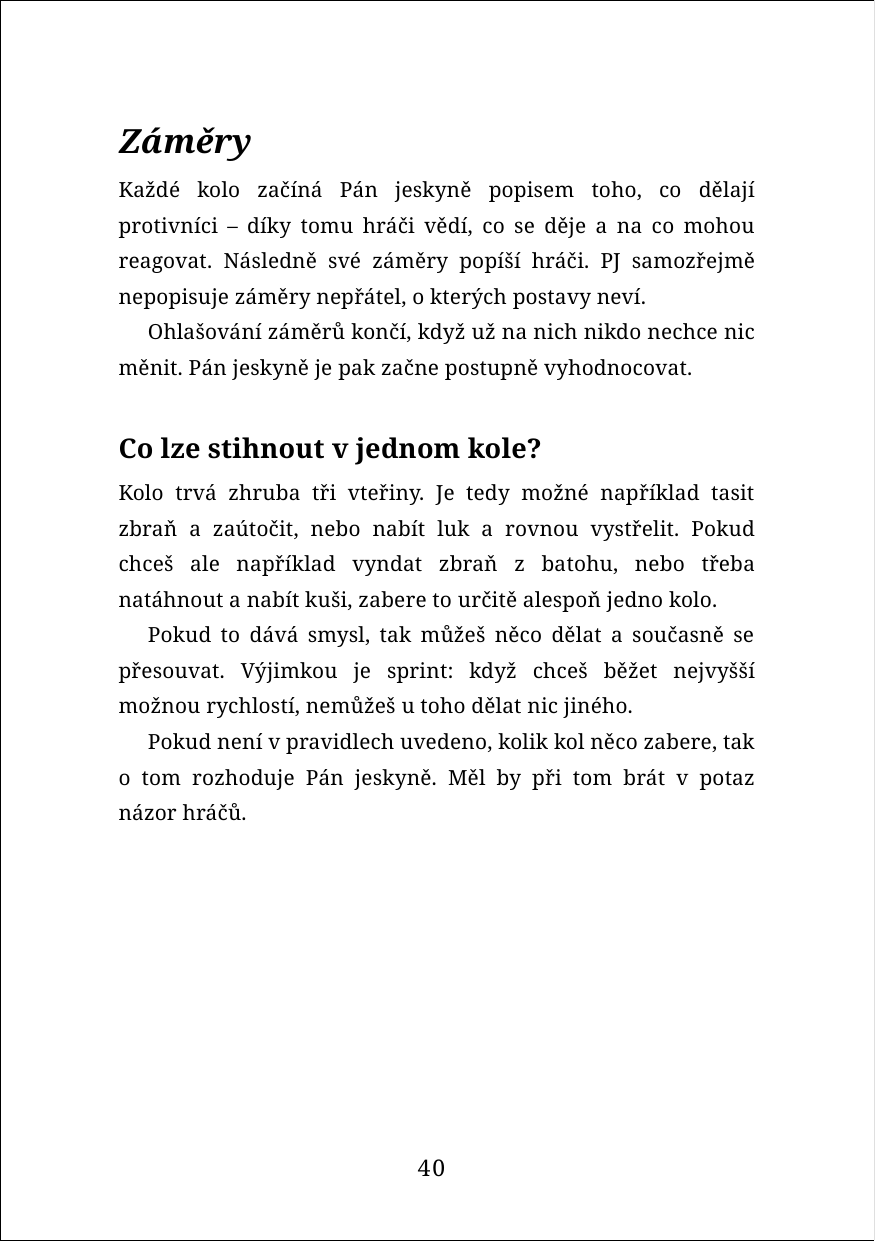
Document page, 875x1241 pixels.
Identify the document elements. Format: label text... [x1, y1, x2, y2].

subtitle Záměry [118, 118, 756, 164]
text Kolo trvá zhruba tři vteřiny. Je tedy možné například tasit zbraň a zaútočit, nebo nabít luk a rovnou vystřelit. Pokud chceš ale například vyndat zbraň z batohu, nebo třeba natáhnout a nabít kuši, zabere to určitě alespoň jedno kolo. Pokud to dává smysl, tak můžeš něco dělat a současně se přesouvat. Výjimkou je sprint: když chceš běžet nejvyšší možnou rychlostí, nemůžeš u toho dělat nic jiného. Pokud není v pravidlech uvedeno, kolik kol něco zabere, tak o tom rozhoduje Pán jeskyně. Měl by při tom brát v potaz názor hráčů. [118, 478, 756, 827]
text Každé kolo začíná Pán jeskyně popisem toho, co dělají protivníci – díky tomu hráči vědí, co se děje a na co mohou reagovat. Následně své záměry popíší hráči. PJ samozřejmě nepopisuje záměry nepřátel, o kterých postavy neví. Ohlašování záměrů končí, když už na nich nikdo nechce nic měnit. Pán jeskyně je pak začne postupně vyhodnocovat. [118, 175, 756, 381]
subtitle Co lze stihnout v jednom kole? [118, 430, 756, 467]
